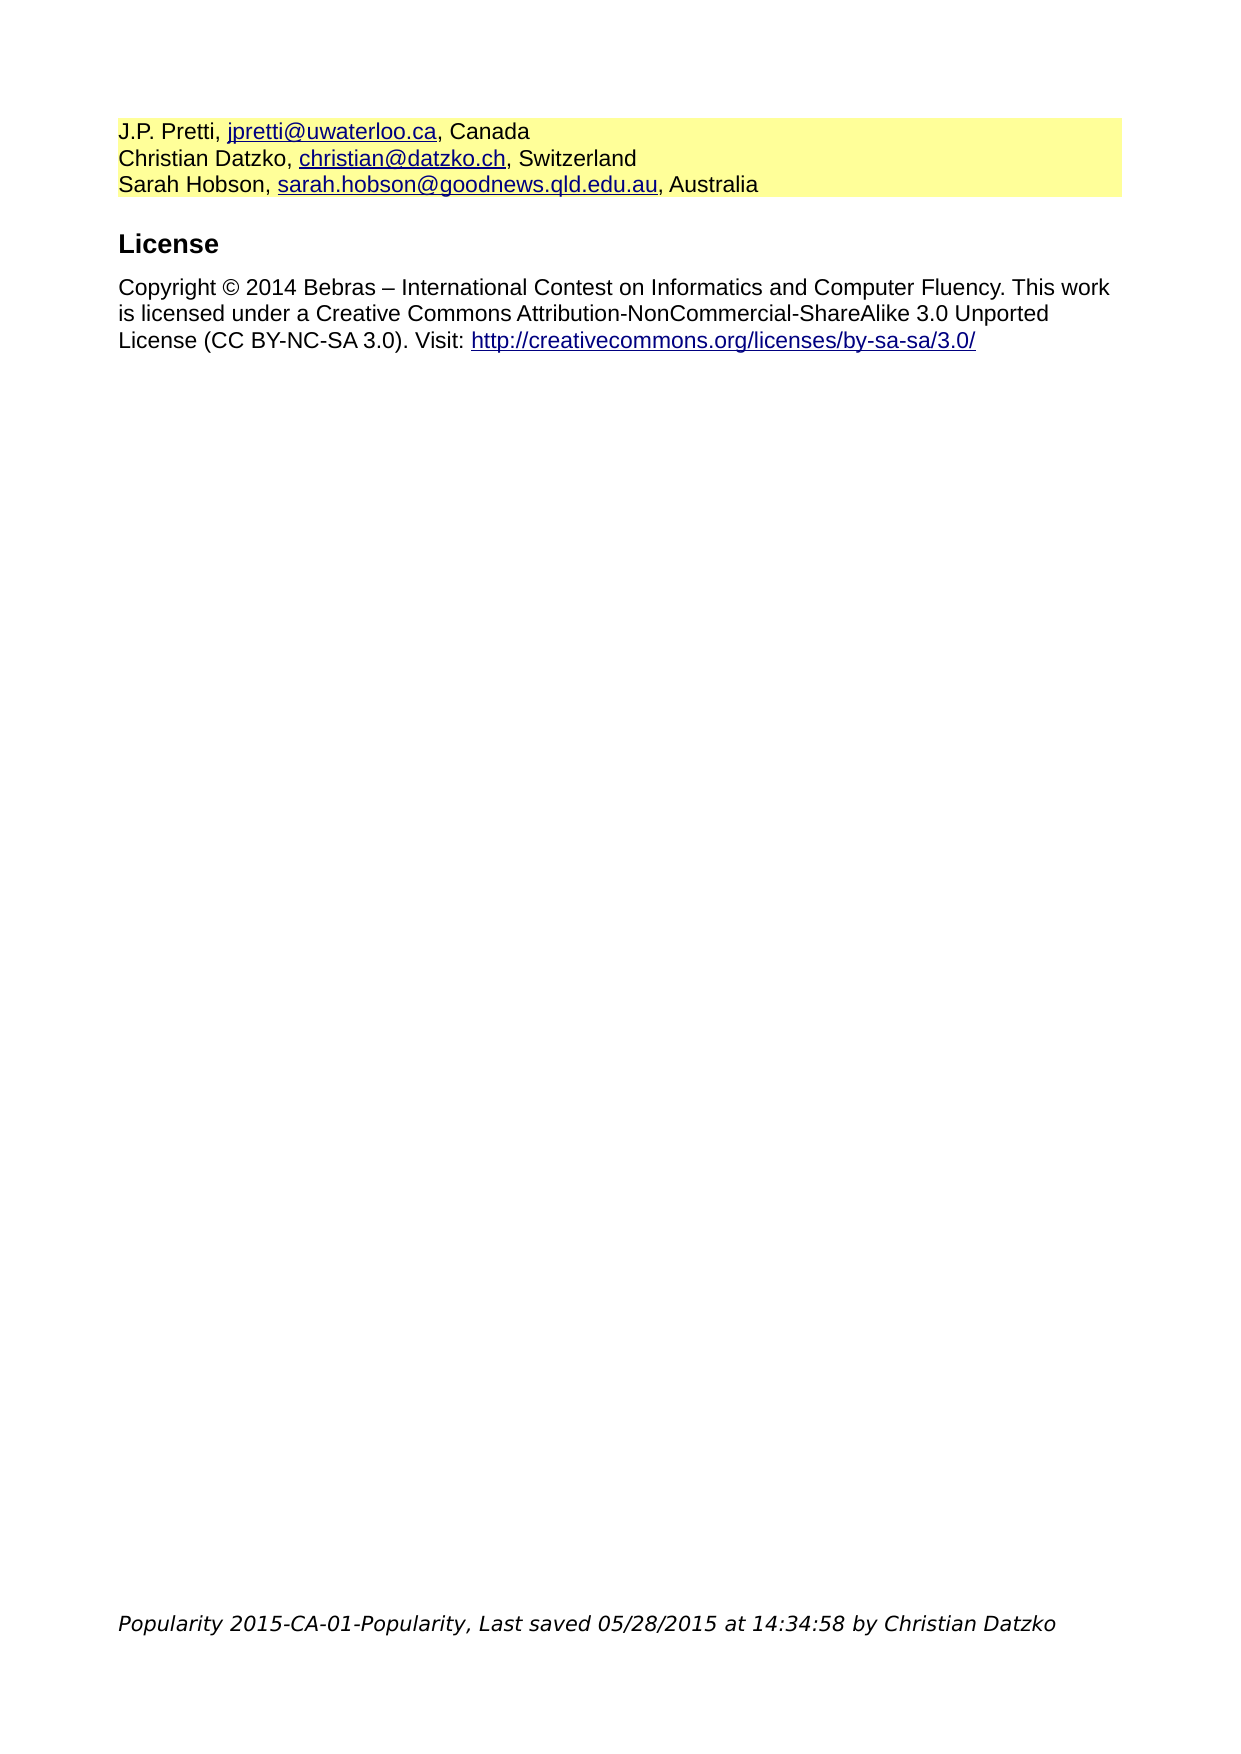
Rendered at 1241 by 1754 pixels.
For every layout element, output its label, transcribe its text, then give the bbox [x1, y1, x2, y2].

text Sarah Hobson, sarah.hobson@goodnews.qld.edu.au, Australia [118, 171, 1122, 197]
text J.P. Pretti, jpretti@uwaterloo.ca, Canada [118, 118, 1122, 144]
text Copyright © 2014 Bebras – International Contest on Informatics and Computer Fluency. This work is licensed under a Creative Commons Attribution-NonCommercial-ShareAlike 3.0 Unported License (CC BY-NC-SA 3.0). Visit: http://creativecommons.org/licenses/by-sa-sa/3.0/ [118, 274, 1122, 353]
subtitle License [118, 228, 1122, 260]
text Christian Datzko, christian@datzko.ch, Switzerland [118, 144, 1122, 171]
